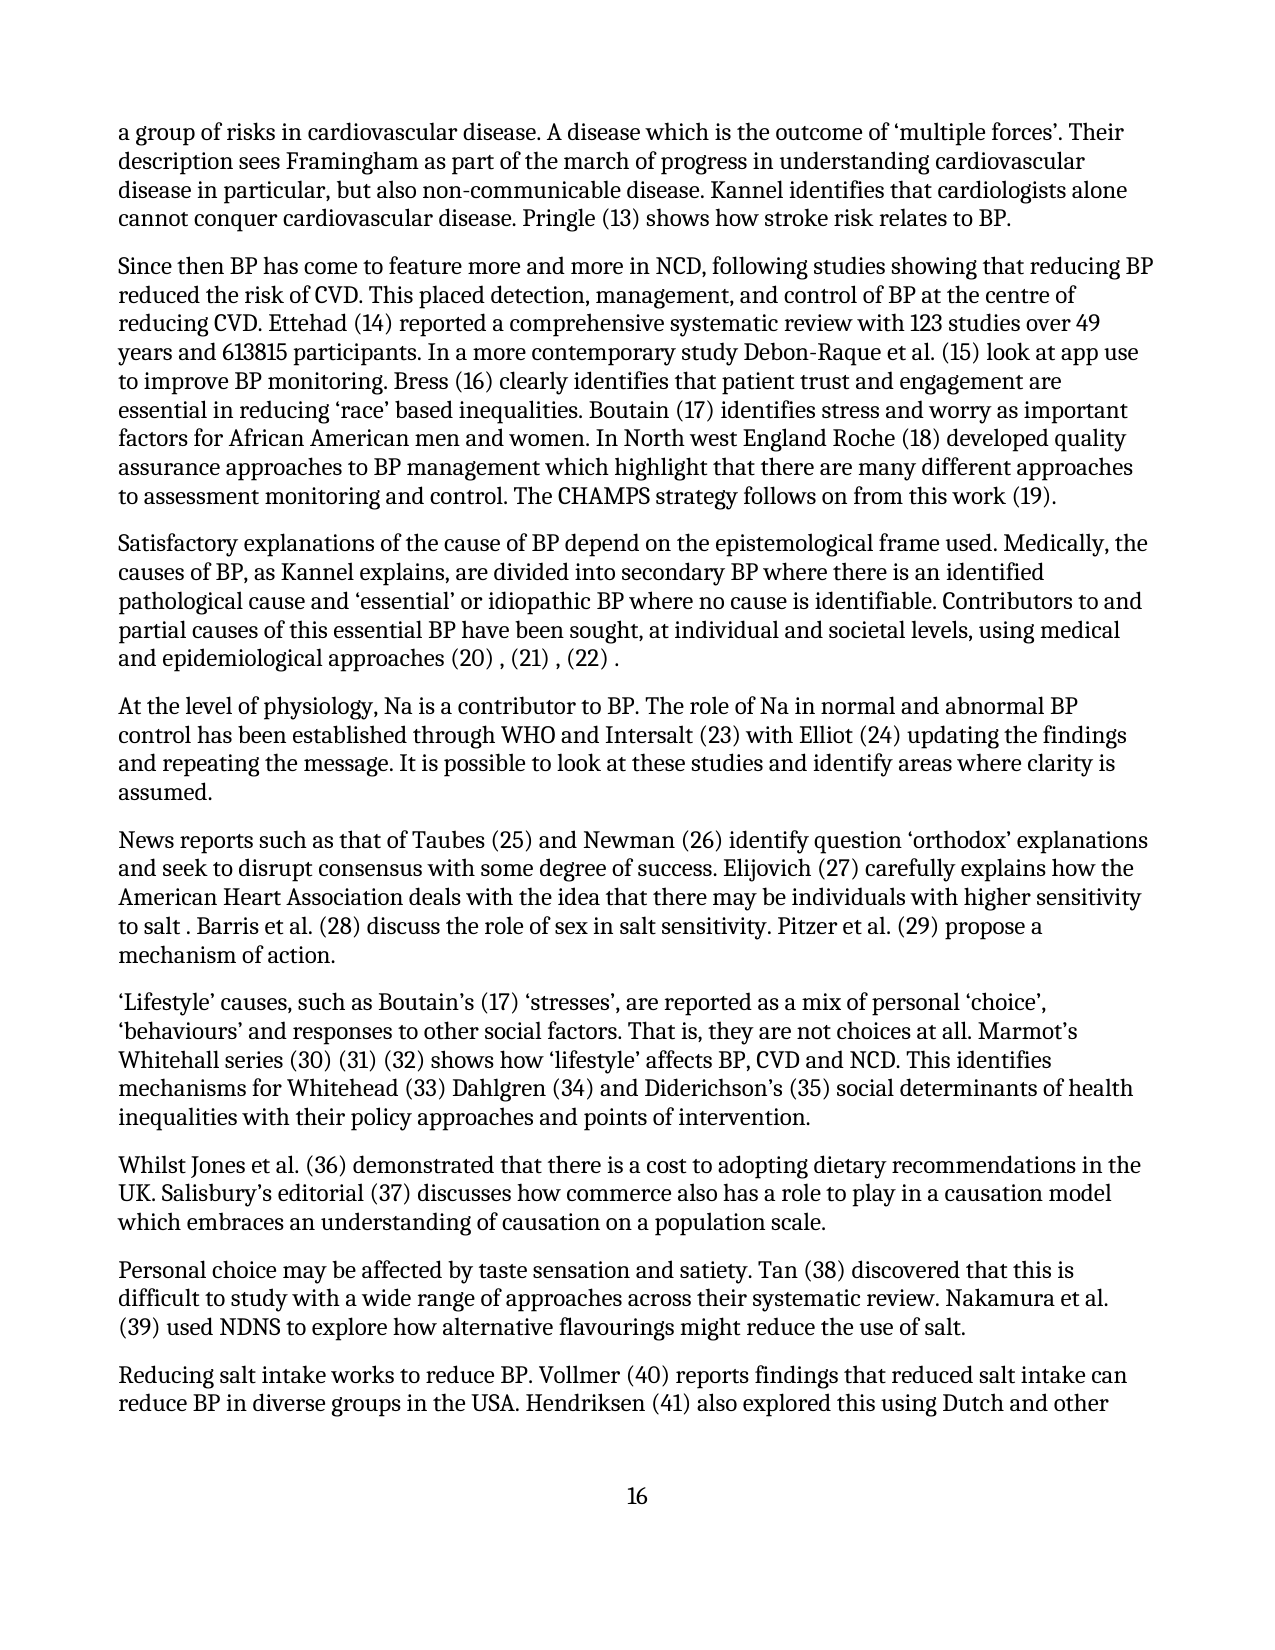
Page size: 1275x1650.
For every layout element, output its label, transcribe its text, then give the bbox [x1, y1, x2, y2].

text Personal choice may be affected by taste sensation and satiety. Tan (38) discovered that this is difficult to study with a wide range of approaches across their systematic review. Nakamura et al. (39) used NDNS to explore how alternative flavourings might reduce the use of salt. [118, 1256, 1157, 1342]
text Whilst Jones et al. (36) demonstrated that there is a cost to adopting dietary recommendations in the UK. Salisbury’s editorial (37) discusses how commerce also has a role to play in a causation model which embraces an understanding of causation on a population scale. [118, 1151, 1157, 1237]
text At the level of physiology, Na is a contributor to BP. The role of Na in normal and abnormal BP control has been established through WHO and Intersalt (23) with Elliot (24) updating the findings and repeating the message. It is possible to look at these studies and identify areas where clarity is assumed. [118, 692, 1157, 807]
text Since then BP has come to feature more and more in NCD, following studies showing that reducing BP reduced the risk of CVD. This placed detection, management, and control of BP at the centre of reducing CVD. Ettehad (14) reported a comprehensive systematic review with 123 studies over 49 years and 613815 participants. In a more contemporary study Debon-Raque et al. (15) look at app use to improve BP monitoring. Bress (16) clearly identifies that patient trust and engagement are essential in reducing ‘race’ based inequalities. Boutain (17) identifies stress and worry as important factors for African American men and women. In North west England Roche (18) developed quality assurance approaches to BP management which highlight that there are many different approaches to assessment monitoring and control. The CHAMPS strategy follows on from this work (19). [118, 252, 1157, 511]
text News reports such as that of Taubes (25) and Newman (26) identify question ‘orthodox’ explanations and seek to disrupt consensus with some degree of success. Elijovich (27) carefully explains how the American Heart Association deals with the idea that there may be individuals with higher sensitivity to salt . Barris et al. (28) discuss the role of sex in salt sensitivity. Pitzer et al. (29) propose a mechanism of action. [118, 826, 1157, 969]
text a group of risks in cardiovascular disease. A disease which is the outcome of ‘multiple forces’. Their description sees Framingham as part of the march of progress in understanding cardiovascular disease in particular, but also non-communicable disease. Kannel identifies that cardiologists alone cannot conquer cardiovascular disease. Pringle (13) shows how stroke risk relates to BP. [118, 118, 1157, 233]
text Reducing salt intake works to reduce BP. Vollmer (40) reports findings that reduced salt intake can reduce BP in diverse groups in the USA. Hendriksen (41) also explored this using Dutch and other [118, 1361, 1157, 1418]
text ‘Lifestyle’ causes, such as Boutain’s (17) ‘stresses’, are reported as a mix of personal ‘choice’, ‘behaviours’ and responses to other social factors. That is, they are not choices at all. Marmot’s Whitehall series (30) (31) (32) shows how ‘lifestyle’ affects BP, CVD and NCD. This identifies mechanisms for Whitehead (33) Dahlgren (34) and Diderichson’s (35) social determinants of health inequalities with their policy approaches and points of intervention. [118, 988, 1157, 1132]
text Satisfactory explanations of the cause of BP depend on the epistemological frame used. Medically, the causes of BP, as Kannel explains, are divided into secondary BP where there is an identified pathological cause and ‘essential’ or idiopathic BP where no cause is identifiable. Contributors to and partial causes of this essential BP have been sought, at individual and societal levels, using medical and epidemiological approaches (20) , (21) , (22) . [118, 529, 1157, 673]
